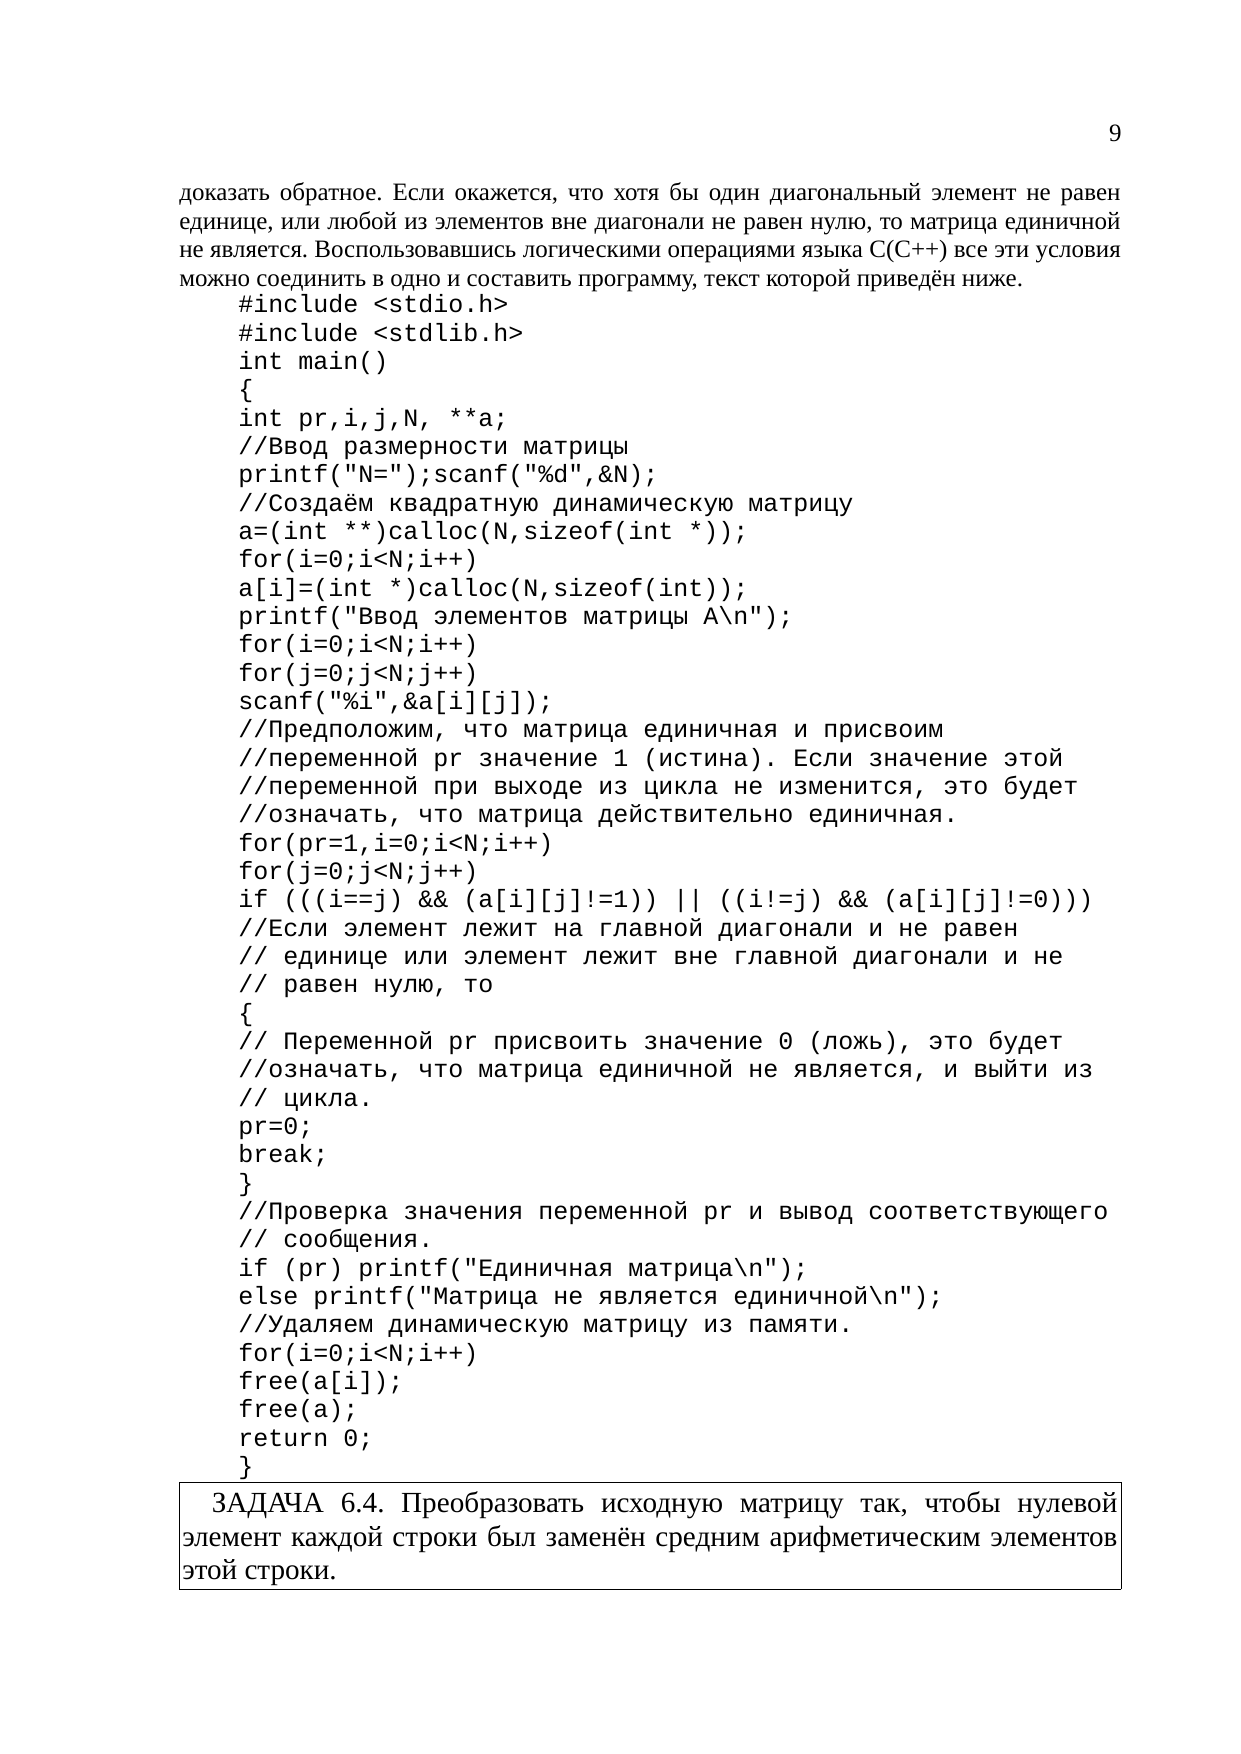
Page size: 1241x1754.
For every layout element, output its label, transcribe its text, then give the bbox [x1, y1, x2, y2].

text //Проверка значения переменной pr и вывод соответствующего [238, 1199, 1121, 1227]
text { [238, 377, 1121, 405]
text scanf("%i",&a[i][j]); [238, 689, 1121, 717]
text for(pr=1,i=0;i<N;i++) [238, 830, 1121, 859]
text free(a); [238, 1397, 1121, 1425]
text int main() [238, 349, 1121, 377]
text //Ввод размерности матрицы [238, 434, 1121, 462]
text #include <stdlib.h> [238, 320, 1121, 349]
text a=(int **)calloc(N,sizeof(int *)); [238, 519, 1121, 547]
text //означать, что матрица действительно единичная. [238, 802, 1121, 830]
text // равен нулю, то [238, 972, 1121, 1000]
text return 0; [238, 1425, 1121, 1454]
text } [238, 1454, 1121, 1482]
text else printf("Матрица не является единичной\n"); [238, 1284, 1121, 1312]
text } [238, 1170, 1121, 1199]
text // цикла. [238, 1085, 1121, 1114]
text for(i=0;i<N;i++) [238, 547, 1121, 575]
text for(j=0;j<N;j++) [238, 859, 1121, 887]
text break; [238, 1142, 1121, 1170]
text pr=0; [238, 1114, 1121, 1142]
text //Если элемент лежит на главной диагонали и не равен [238, 915, 1121, 944]
text if (((i==j) && (a[i][j]!=1)) || ((i!=j) && (a[i][j]!=0))) [238, 887, 1121, 915]
text ЗАДАЧА 6.4. Преобразовать исходную матрицу так, чтобы нулевой элемент каждой строки был заменён средним арифметическим элементов этой строки. [180, 1483, 1121, 1589]
text // сообщения. [238, 1227, 1121, 1255]
text //Предположим, что матрица единичная и присвоим [238, 717, 1121, 745]
text int pr,i,j,N, **a; [238, 405, 1121, 434]
text //Удаляем динамическую матрицу из памяти. [238, 1312, 1121, 1340]
text // единице или элемент лежит вне главной диагонали и не [238, 944, 1121, 972]
text // Переменной pr присвоить значение 0 (ложь), это будет [238, 1029, 1121, 1057]
text //означать, что матрица единичной не является, и выйти из [238, 1057, 1121, 1085]
text if (pr) printf("Единичная матрица\n"); [238, 1255, 1121, 1284]
text free(a[i]); [238, 1369, 1121, 1397]
text { [238, 1000, 1121, 1029]
text #include <stdio.h> [238, 292, 1121, 320]
text printf("N=");scanf("%d",&N); [238, 462, 1121, 490]
text printf("Ввод элементов матрицы A\n"); [238, 604, 1121, 632]
text //Создаём квадратную динамическую матрицу [238, 490, 1121, 519]
text for(i=0;i<N;i++) [238, 1340, 1121, 1369]
text a[i]=(int *)calloc(N,sizeof(int)); [238, 575, 1121, 604]
text for(j=0;j<N;j++) [238, 660, 1121, 689]
text //переменной при выходе из цикла не изменится, это будет [238, 774, 1121, 802]
text //переменной pr значение 1 (истина). Если значение этой [238, 745, 1121, 774]
text доказать обратное. Если окажется, что хотя бы один диагональный элемент не равен единице, или любой из элементов вне диагонали не равен нулю, то матрица единичной не является. Воспользовавшись логическими операциями языка С(С++) все эти условия можно соединить в одно и составить программу, текст которой приведён ниже. [179, 177, 1121, 292]
text for(i=0;i<N;i++) [238, 632, 1121, 660]
